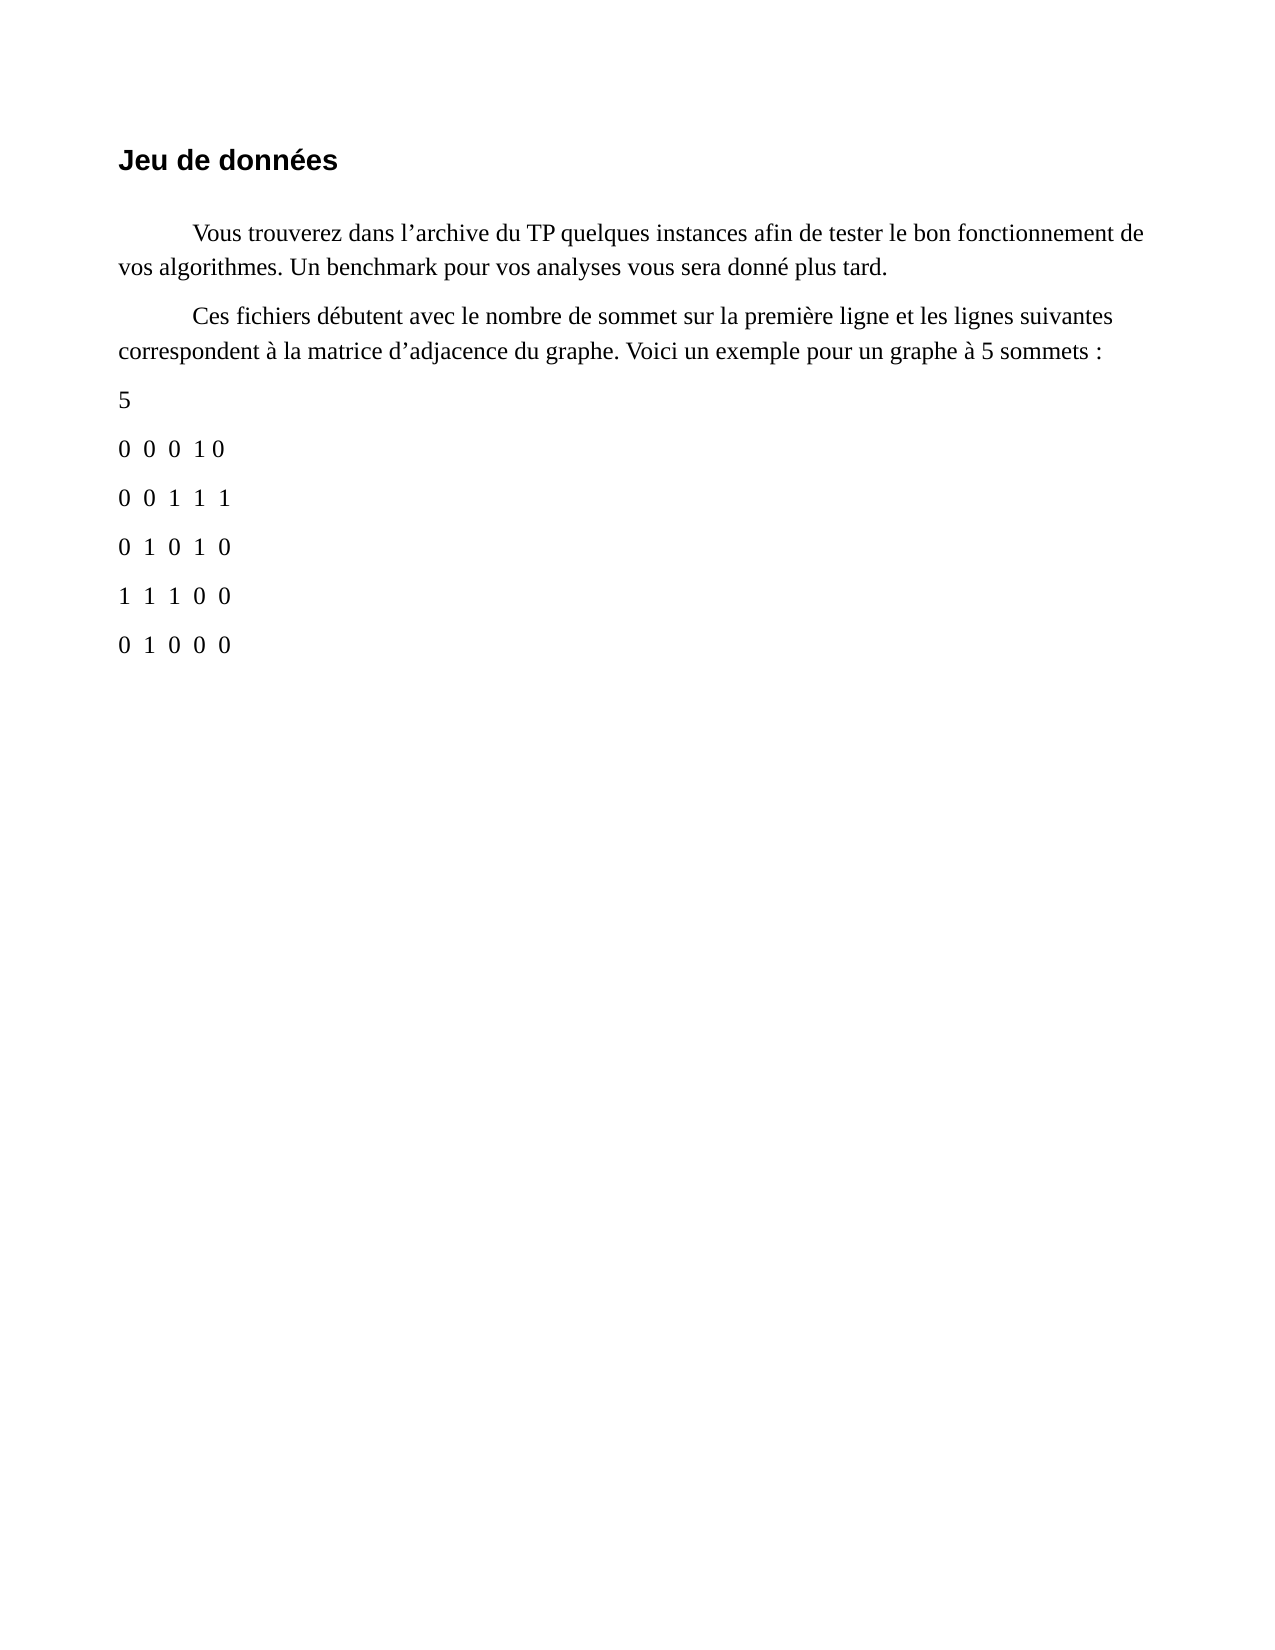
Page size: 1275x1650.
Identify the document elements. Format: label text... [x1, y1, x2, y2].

text Vous trouverez dans l’archive du TP quelques instances afin de tester le bon fonctionnement de vos algorithmes. Un benchmark pour vos analyses vous sera donné plus tard. [118, 218, 1157, 281]
text 0 0 1 1 1 [118, 483, 1157, 512]
text 0 1 0 0 0 [118, 630, 1157, 659]
text Ces fichiers débutent avec le nombre de sommet sur la première ligne et les lignes suivantes correspondent à la matrice d’adjacence du graphe. Voici un exemple pour un graphe à 5 sommets : [118, 301, 1157, 365]
subtitle Jeu de données [118, 143, 1157, 177]
text 5 [118, 385, 1157, 414]
text 0 0 0 1 0 [118, 434, 1157, 463]
text 1 1 1 0 0 [118, 581, 1157, 610]
text 0 1 0 1 0 [118, 532, 1157, 561]
